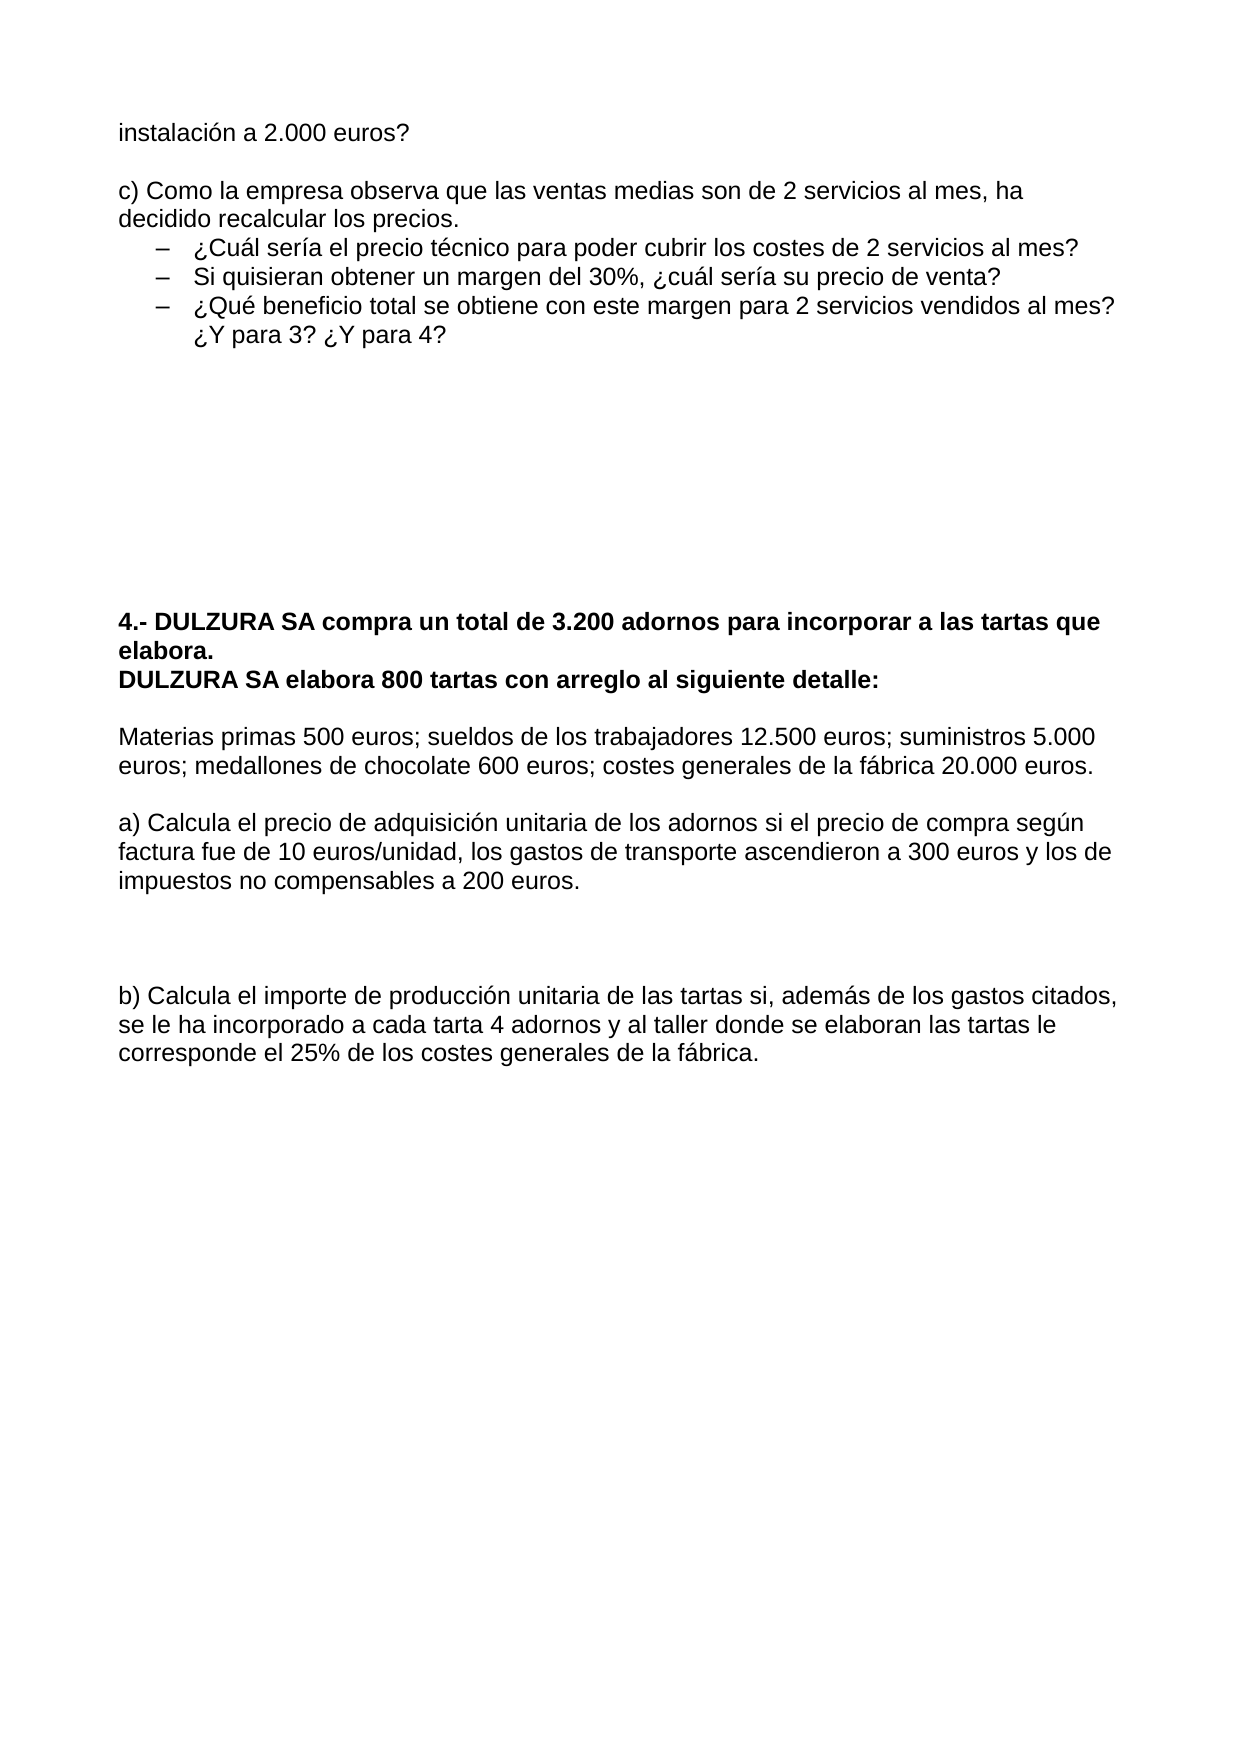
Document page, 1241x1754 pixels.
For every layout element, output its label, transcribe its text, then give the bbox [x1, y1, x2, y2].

list Si quisieran obtener un margen del 30%, ¿cuál sería su precio de venta? [156, 262, 1122, 291]
text 4.- DULZURA SA compra un total de 3.200 adornos para incorporar a las tartas que elabora. [118, 607, 1122, 665]
text Materias primas 500 euros; sueldos de los trabajadores 12.500 euros; suministros 5.000 euros; medallones de chocolate 600 euros; costes generales de la fábrica 20.000 euros. [118, 722, 1122, 780]
list ¿Cuál sería el precio técnico para poder cubrir los costes de 2 servicios al mes? [156, 233, 1122, 262]
text b) Calcula el importe de producción unitaria de las tartas si, además de los gastos citados, se le ha incorporado a cada tarta 4 adornos y al taller donde se elaboran las tartas le corresponde el 25% de los costes generales de la fábrica. [118, 981, 1122, 1067]
list ¿Qué beneficio total se obtiene con este margen para 2 servicios vendidos al mes? ¿Y para 3? ¿Y para 4? [156, 291, 1122, 348]
text instalación a 2.000 euros? [118, 118, 1122, 147]
text c) Como la empresa observa que las ventas medias son de 2 servicios al mes, ha decidido recalcular los precios. [118, 176, 1122, 233]
text DULZURA SA elabora 800 tartas con arreglo al siguiente detalle: [118, 665, 1122, 693]
text a) Calcula el precio de adquisición unitaria de los adornos si el precio de compra según factura fue de 10 euros/unidad, los gastos de transporte ascendieron a 300 euros y los de impuestos no compensables a 200 euros. [118, 808, 1122, 895]
